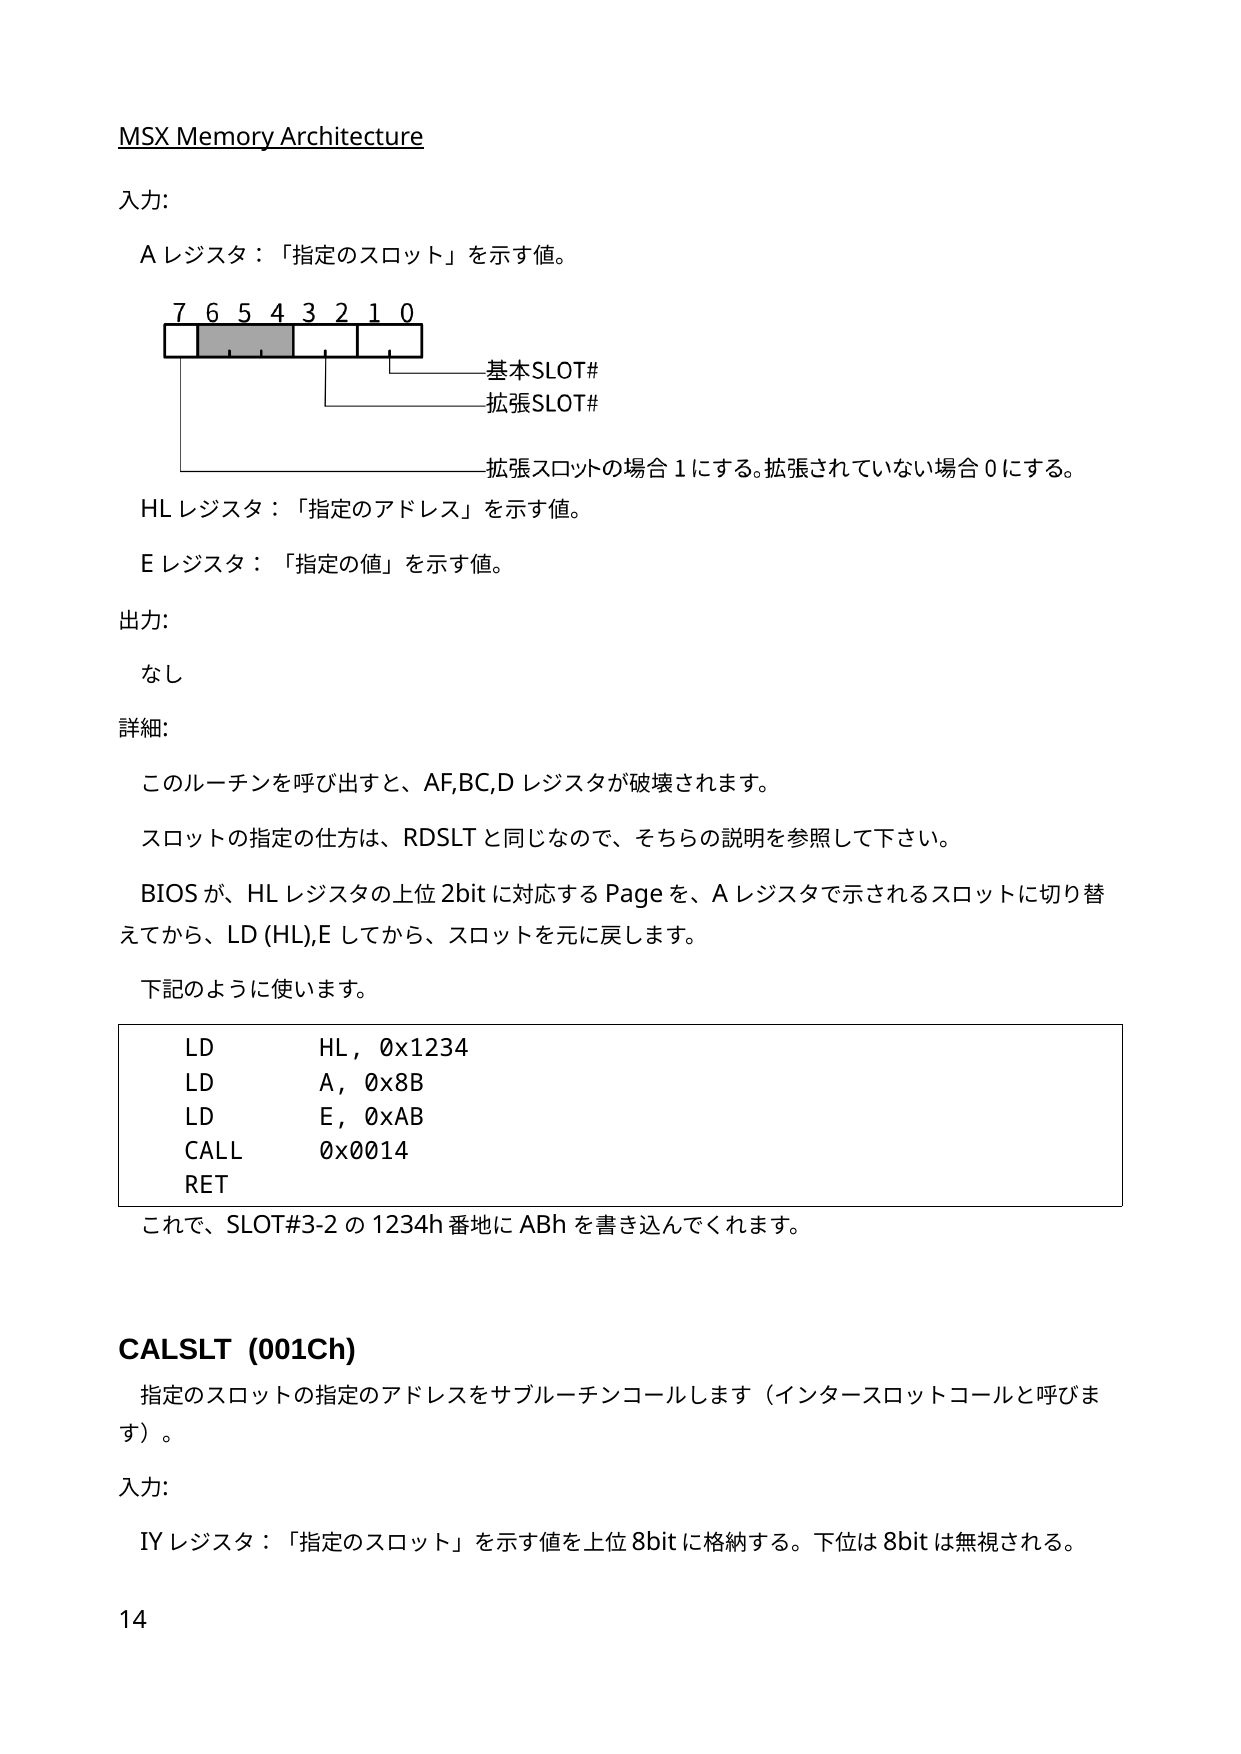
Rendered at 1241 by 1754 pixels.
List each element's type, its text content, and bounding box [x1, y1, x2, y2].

text HLレジスタ：「指定のアドレス」を示す値。 [118, 292, 1122, 524]
text 指定のスロットの指定のアドレスをサブルーチンコールします（インタースロットコールと呼びます）。 [118, 1378, 1122, 1447]
text 下記のように使います。 [118, 972, 1122, 1003]
text Aレジスタ：「指定のスロット」を示す値。 [118, 237, 1122, 271]
text スロットの指定の仕方は、RDSLTと同じなので、そちらの説明を参照して下さい。 [118, 820, 1122, 854]
text Eレジスタ： 「指定の値」を示す値。 [118, 546, 1122, 580]
text 入力: [118, 1468, 1122, 1502]
text BIOSが、HLレジスタの上位2bitに対応するPageを、Aレジスタで示されるスロットに切り替えてから、LD (HL),E してから、スロットを元に戻します。 [118, 876, 1122, 950]
text IYレジスタ：「指定のスロット」を示す値を上位8bitに格納する。下位は8bitは無視される。 [118, 1524, 1122, 1558]
subtitle CALSLT (001Ch) [118, 1332, 1122, 1365]
text なし [118, 657, 1122, 688]
text このルーチンを呼び出すと、AF,BC,Dレジスタが破壊されます。 [118, 765, 1122, 799]
text 詳細: [118, 709, 1122, 743]
table_header LD HL, 0x1234 LD A, 0x8B LD E, 0xAB CALL 0x0014 RET [119, 1025, 1122, 1206]
text 出力: [118, 601, 1122, 635]
text 入力: [118, 182, 1122, 216]
text これで、SLOT#3-2 の 1234h番地に ABh を書き込んでくれます。 [118, 1207, 1122, 1240]
